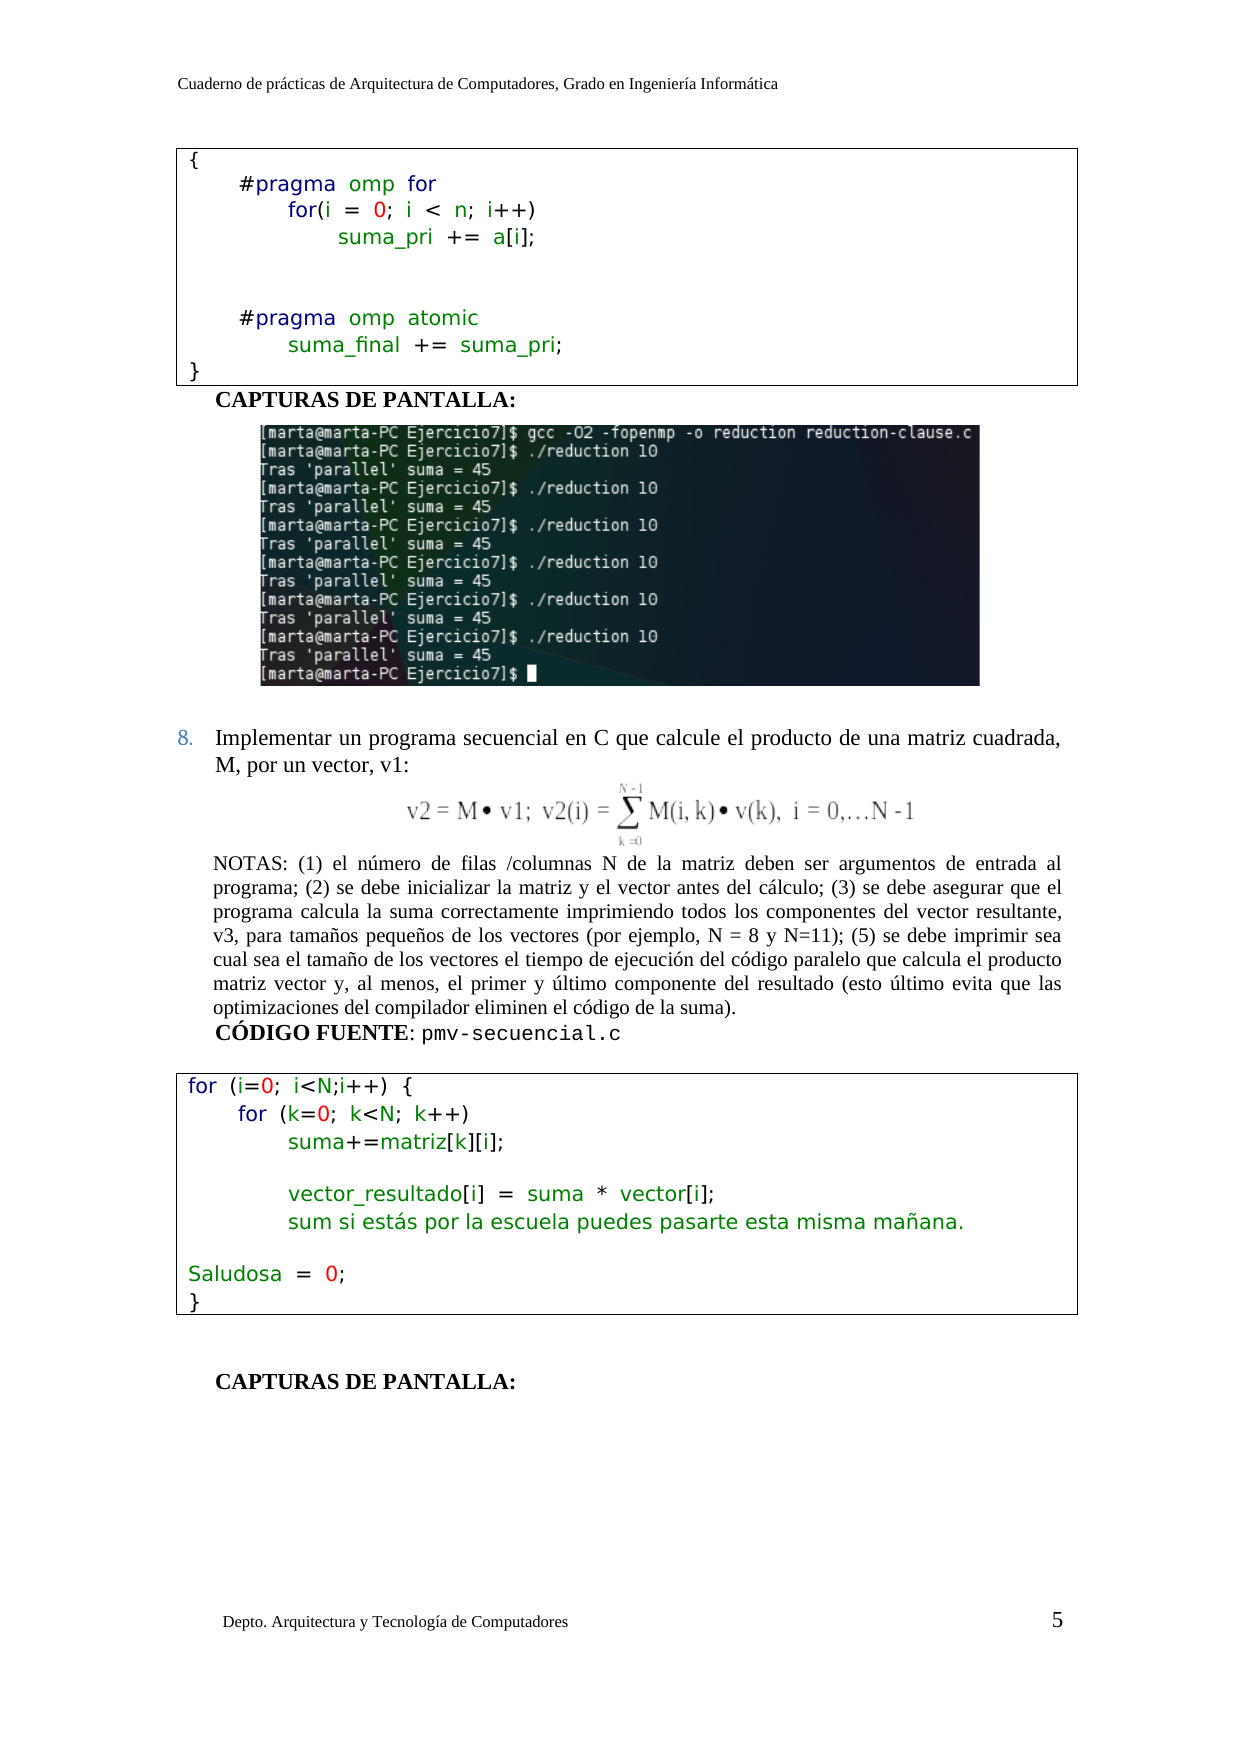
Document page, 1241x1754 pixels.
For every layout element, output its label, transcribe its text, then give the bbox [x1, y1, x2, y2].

table_header for (i=0; i<N;i++) { for (k=0; k<N; k++) suma+=matriz[k][i]; vector_resultado[i] = suma * vector[i]; sum si estás por la escuela puedes pasarte esta misma mañana. Saludosa = 0; } [177, 1074, 1077, 1314]
text CAPTURAS DE PANTALLA: [215, 1368, 1063, 1394]
text NOTAS: (1) el número de filas /columnas N de la matriz deben ser argumentos de entrada al programa; (2) se debe inicializar la matriz y el vector antes del cálculo; (3) se debe asegurar que el programa calcula la suma correctamente imprimiendo todos los componentes del vector resultante, v3, para tamaños pequeños de los vectores (por ejemplo, N = 8 y N=11); (5) se debe imprimir sea cual sea el tamaño de los vectores el tiempo de ejecución del código paralelo que calcula el producto matriz vector y, al menos, el primer y último componente del resultado (esto último evita que las optimizaciones del compilador eliminen el código de la suma). [213, 851, 1063, 1019]
picture [260, 425, 980, 686]
text CÓDIGO FUENTE: pmv-secuencial.c [215, 1019, 1063, 1047]
table_header { #pragma omp for for(i = 0; i < n; i++) suma_pri += a[i]; #pragma omp atomic suma_final += suma_pri; } [177, 149, 1077, 385]
text CAPTURAS DE PANTALLA: [215, 386, 1063, 413]
list Implementar un programa secuencial en C que calcule el producto de una matriz cuadrada, M, por un vector, v1: [177, 724, 1063, 778]
